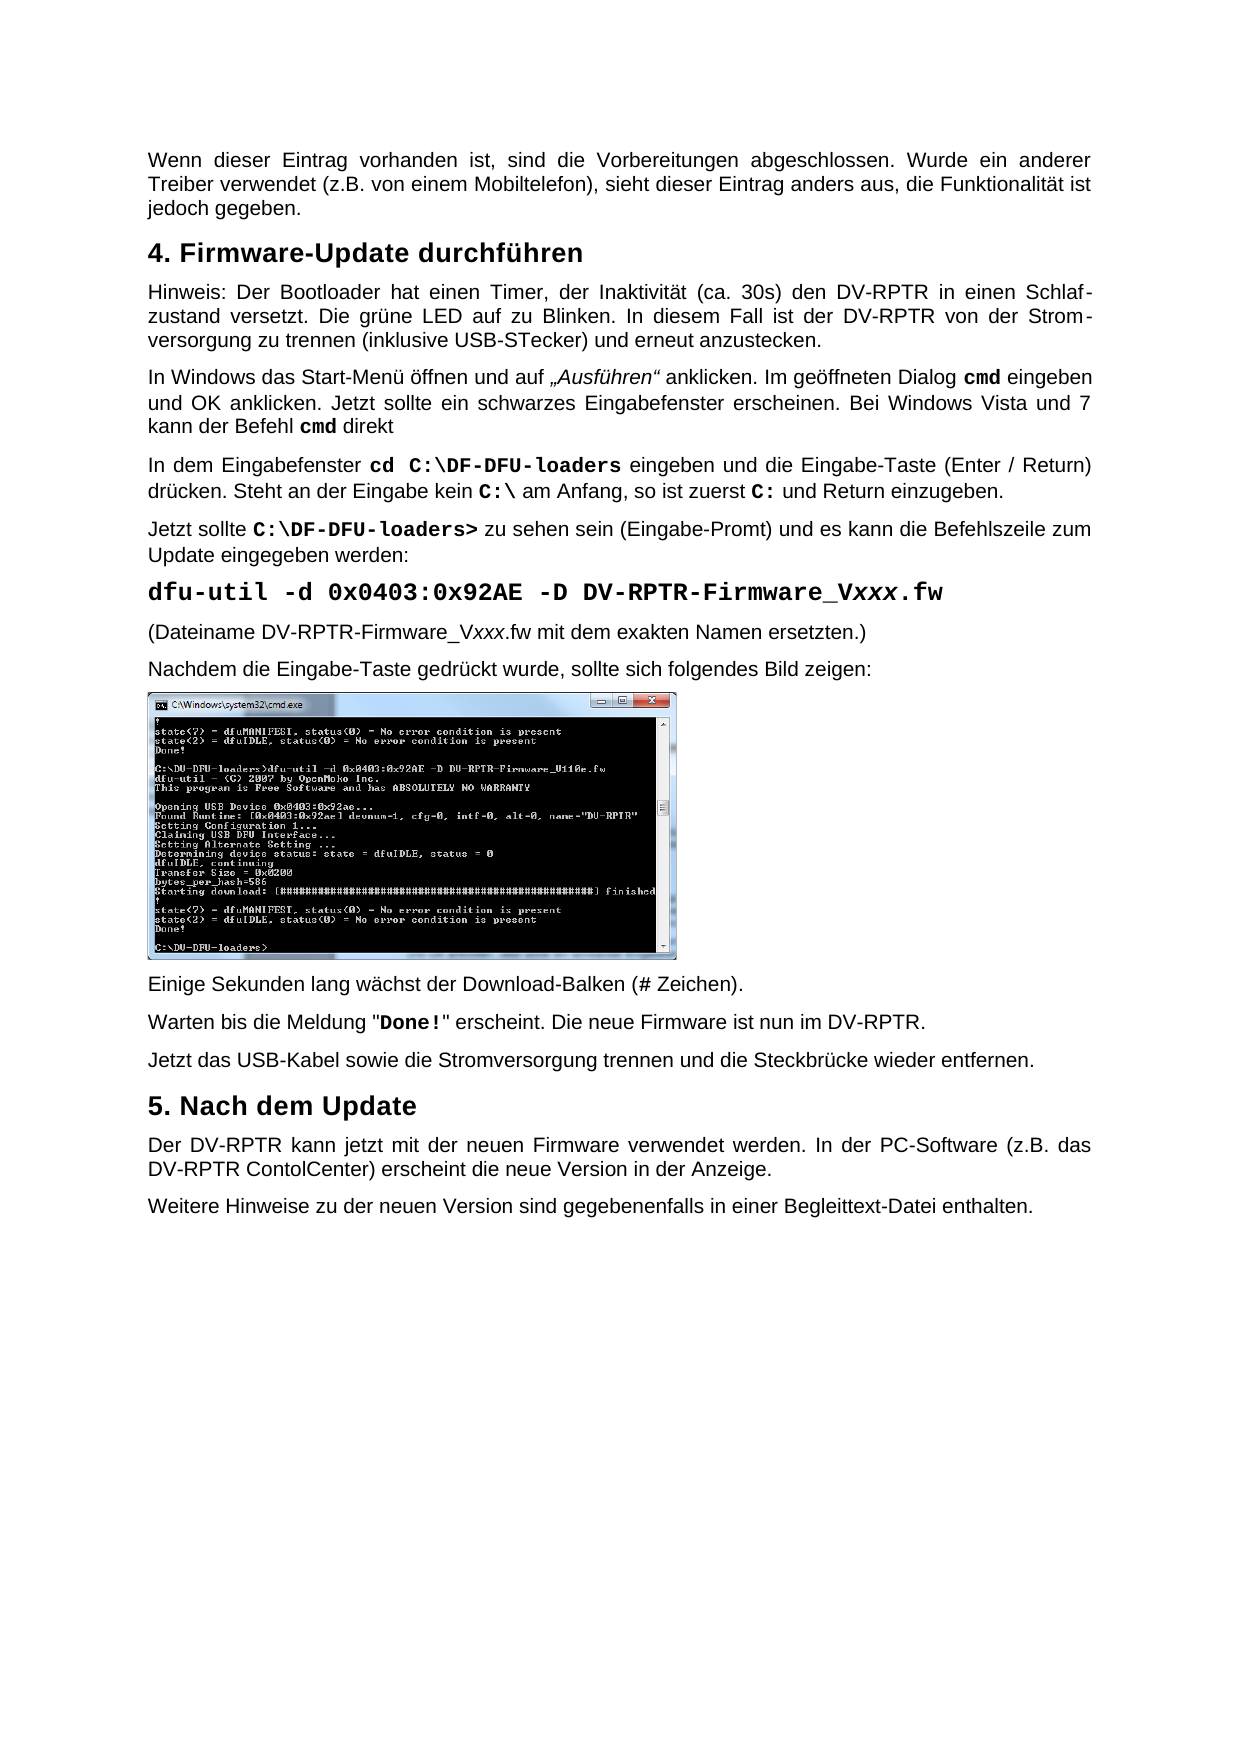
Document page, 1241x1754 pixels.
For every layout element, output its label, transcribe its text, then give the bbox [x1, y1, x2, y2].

subtitle 4. Firmware-Update durchführen [148, 237, 1093, 268]
text Wenn dieser Eintrag vorhanden ist, sind die Vorbereitungen abgeschlossen. Wurde ein anderer Treiber verwendet (z.B. von einem Mobiltelefon), sieht dieser Eintrag anders aus, die Funktionalität ist jedoch gegeben. [148, 148, 1093, 219]
subtitle 5. Nach dem Update [148, 1090, 1093, 1121]
text Jetzt das USB-Kabel sowie die Stromversorgung trennen und die Steckbrücke wieder entfernen. [148, 1048, 1093, 1072]
text dfu-util -d 0x0403:0x92AE -D DV-RPTR-Firmware_Vxxx.fw [148, 579, 1093, 607]
text Hinweis: Der Bootloader hat einen Timer, der Inaktivität (ca. 30s) den DV-RPTR in einen Schlaf­zustand versetzt. Die grüne LED auf zu Blinken. In diesem Fall ist der DV-RPTR von der Strom­versorgung zu trennen (inklusive USB-STecker) und erneut anzustecken. [148, 280, 1093, 352]
text In Windows das Start-Menü öffnen und auf „Ausführen“ anklicken. Im geöffneten Dialog cmd eingeben und OK anklicken. Jetzt sollte ein schwarzes Eingabefenster erscheinen. Bei Windows Vista und 7 kann der Befehl cmd direkt [148, 364, 1093, 440]
text Jetzt sollte C:\DF-DFU-loaders> zu sehen sein (Eingabe-Promt) und es kann die Befehlszeile zum Update eingegeben werden: [148, 517, 1093, 567]
text In dem Eingabefenster cd C:\DF-DFU-loaders eingeben und die Eingabe-Taste (Enter / Return) drücken. Steht an der Eingabe kein C:\ am Anfang, so ist zuerst C: und Return einzugeben. [148, 453, 1093, 504]
text Der DV-RPTR kann jetzt mit der neuen Firmware verwendet werden. In der PC-Software (z.B. das DV-RPTR ContolCenter) erscheint die neue Version in der Anzeige. [148, 1133, 1093, 1181]
picture [147, 692, 677, 960]
text Warten bis die Meldung "Done!" erscheint. Die neue Firmware ist nun im DV-RPTR. [148, 1010, 1093, 1036]
text Weitere Hinweise zu der neuen Version sind gegebenenfalls in einer Begleittext-Datei enthalten. [148, 1193, 1093, 1217]
text (Dateiname DV-RPTR-Firmware_Vxxx.fw mit dem exakten Namen ersetzten.) [148, 620, 1093, 644]
text Nachdem die Eingabe-Taste gedrückt wurde, sollte sich folgendes Bild zeigen: [148, 656, 1093, 680]
text Einige Sekunden lang wächst der Download-Balken (# Zeichen). [148, 693, 1093, 997]
